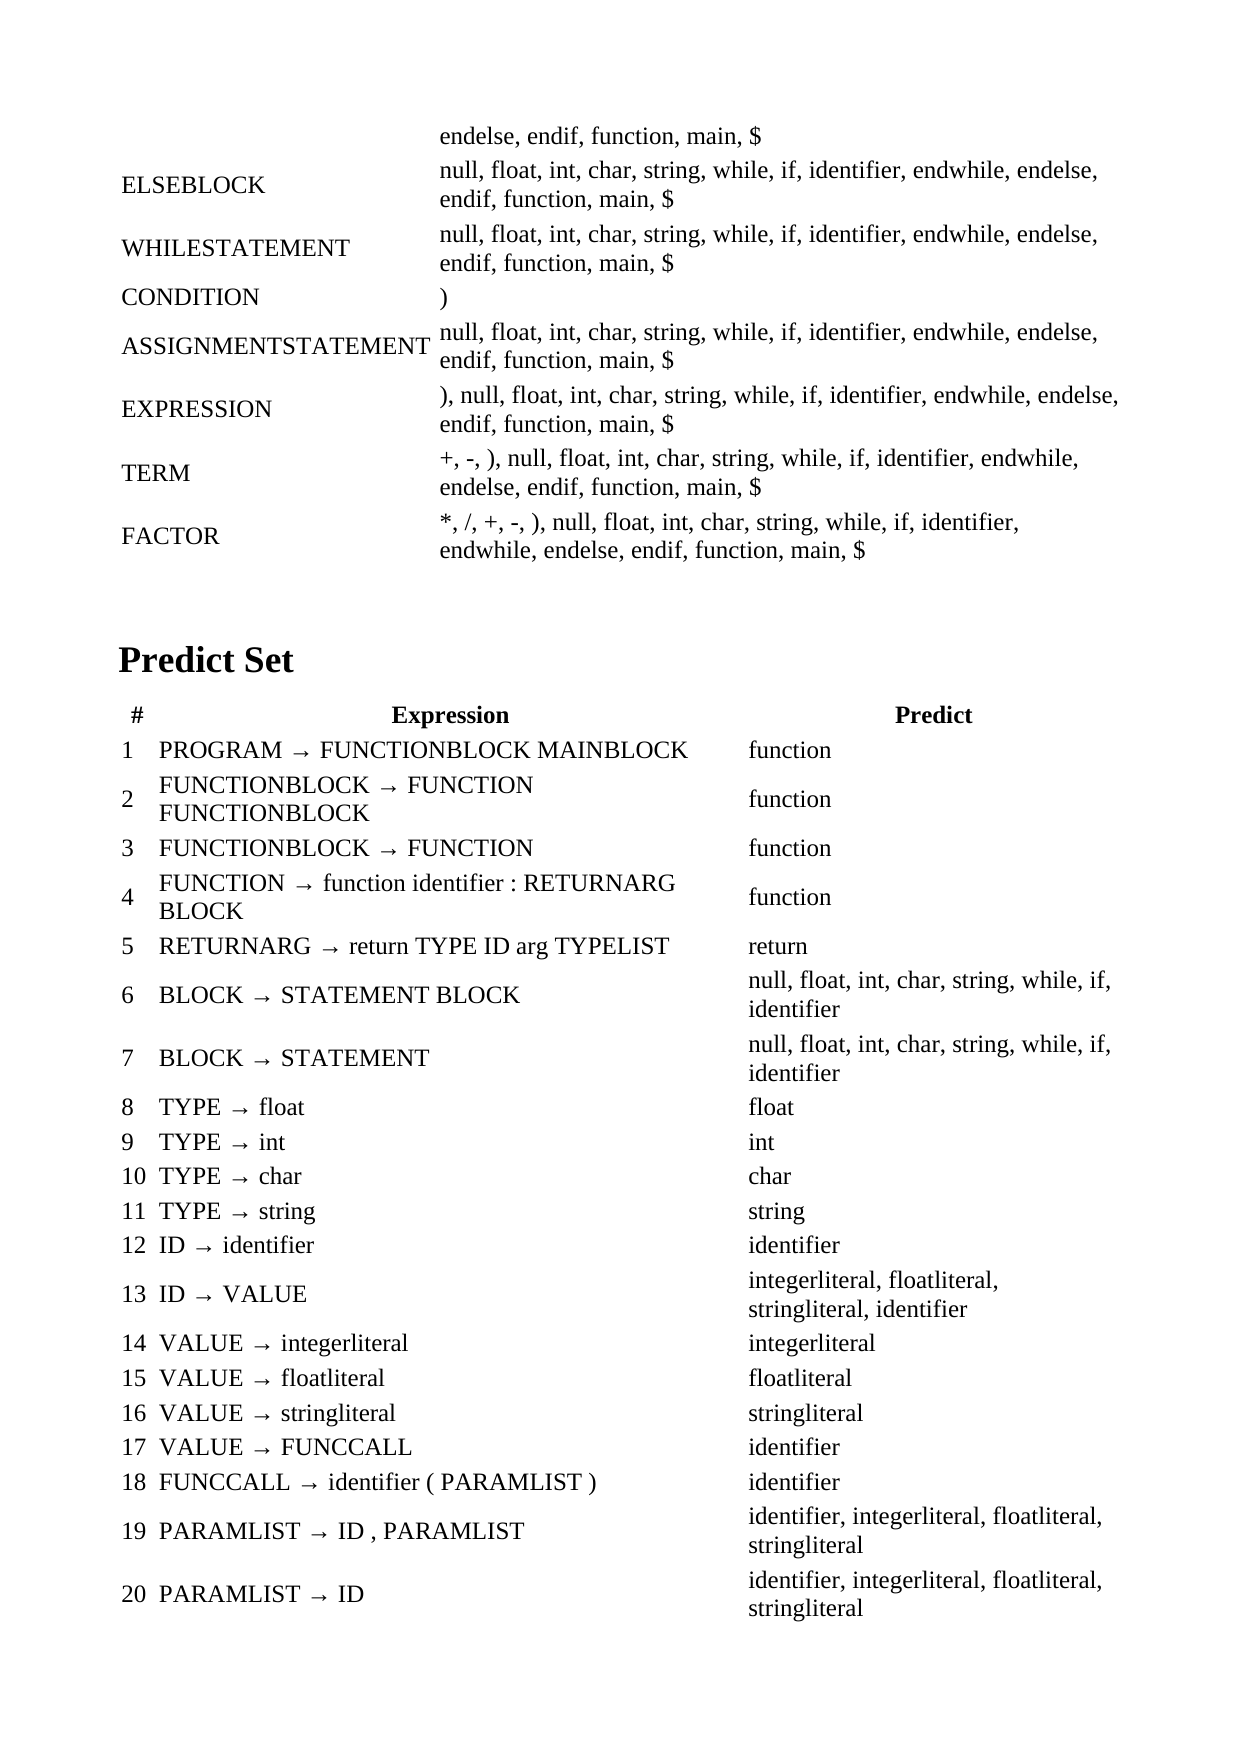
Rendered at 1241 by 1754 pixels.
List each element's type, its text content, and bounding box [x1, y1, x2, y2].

table_cell FUNCTIONBLOCK → FUNCTION [156, 830, 745, 865]
table_cell 14 [118, 1326, 156, 1360]
table_cell identifier [745, 1464, 1122, 1498]
table_cell TYPE → char [156, 1159, 745, 1193]
table_cell VALUE → stringliteral [156, 1395, 745, 1429]
table_cell 9 [118, 1124, 156, 1158]
table_header Predict [745, 698, 1122, 732]
table_cell float [745, 1089, 1122, 1124]
table_cell int [745, 1124, 1122, 1158]
table_cell BLOCK → STATEMENT BLOCK [156, 963, 745, 1026]
table_cell null, float, int, char, string, while, if, identifier, endwhile, endelse, endif, function, main, $ [436, 153, 1122, 216]
table_cell WHILESTATEMENT [118, 216, 436, 279]
table_cell FACTOR [118, 504, 436, 567]
table_cell TERM [118, 441, 436, 504]
table_cell 20 [118, 1562, 156, 1625]
table_cell 1 [118, 732, 156, 767]
table_cell VALUE → floatliteral [156, 1360, 745, 1395]
table_cell function [745, 732, 1122, 767]
table_cell TYPE → float [156, 1089, 745, 1124]
table_cell function [745, 767, 1122, 830]
table_cell VALUE → integerliteral [156, 1326, 745, 1360]
table_cell FUNCTION → function identifier : RETURNARG BLOCK [156, 865, 745, 928]
table_cell EXPRESSION [118, 377, 436, 441]
table_header # [118, 698, 156, 732]
table_cell ), null, float, int, char, string, while, if, identifier, endwhile, endelse, endif, function, main, $ [436, 377, 1122, 441]
table_cell 4 [118, 865, 156, 928]
table_cell FUNCTIONBLOCK → FUNCTION FUNCTIONBLOCK [156, 767, 745, 830]
table_cell integerliteral [745, 1326, 1122, 1360]
table_cell 8 [118, 1089, 156, 1124]
table_cell identifier, integerliteral, floatliteral, stringliteral [745, 1499, 1122, 1562]
table_cell PARAMLIST → ID , PARAMLIST [156, 1499, 745, 1562]
table_cell string [745, 1193, 1122, 1228]
table_cell FUNCCALL → identifier ( PARAMLIST ) [156, 1464, 745, 1498]
table_cell identifier [745, 1228, 1122, 1262]
table_cell 7 [118, 1026, 156, 1089]
table_cell floatliteral [745, 1360, 1122, 1395]
table_cell identifier, integerliteral, floatliteral, stringliteral [745, 1562, 1122, 1625]
table_header Expression [156, 698, 745, 732]
table_cell integerliteral, floatliteral, stringliteral, identifier [745, 1262, 1122, 1326]
table_cell null, float, int, char, string, while, if, identifier, endwhile, endelse, endif, function, main, $ [436, 314, 1122, 377]
table_cell TYPE → string [156, 1193, 745, 1228]
table_cell ELSEBLOCK [118, 153, 436, 216]
table_cell 2 [118, 767, 156, 830]
table_cell function [745, 865, 1122, 928]
table_cell char [745, 1159, 1122, 1193]
table_cell function [745, 830, 1122, 865]
table_cell 16 [118, 1395, 156, 1429]
table_cell ID → identifier [156, 1228, 745, 1262]
table_cell ASSIGNMENTSTATEMENT [118, 314, 436, 377]
table_cell CONDITION [118, 279, 436, 314]
table_cell return [745, 928, 1122, 963]
table_cell *, /, +, -, ), null, float, int, char, string, while, if, identifier, endwhile, endelse, endif, function, main, $ [436, 504, 1122, 567]
table_cell null, float, int, char, string, while, if, identifier [745, 963, 1122, 1026]
table_cell 17 [118, 1429, 156, 1464]
table_cell PARAMLIST → ID [156, 1562, 745, 1625]
table_cell 13 [118, 1262, 156, 1326]
table_cell null, float, int, char, string, while, if, identifier [745, 1026, 1122, 1089]
table_cell BLOCK → STATEMENT [156, 1026, 745, 1089]
table_cell stringliteral [745, 1395, 1122, 1429]
table_cell identifier [745, 1429, 1122, 1464]
table_cell 19 [118, 1499, 156, 1562]
table_cell 10 [118, 1159, 156, 1193]
subtitle Predict Set [118, 637, 1122, 680]
table_cell null, float, int, char, string, while, if, identifier, endwhile, endelse, endif, function, main, $ [436, 216, 1122, 279]
table_cell 12 [118, 1228, 156, 1262]
table_cell ) [436, 279, 1122, 314]
table_cell endelse, endif, function, main, $ [436, 118, 1122, 153]
table_cell PROGRAM → FUNCTIONBLOCK MAINBLOCK [156, 732, 745, 767]
table_cell RETURNARG → return TYPE ID arg TYPELIST [156, 928, 745, 963]
table_cell 11 [118, 1193, 156, 1228]
table_cell 15 [118, 1360, 156, 1395]
table_cell +, -, ), null, float, int, char, string, while, if, identifier, endwhile, endelse, endif, function, main, $ [436, 441, 1122, 504]
table_cell 6 [118, 963, 156, 1026]
table_cell VALUE → FUNCCALL [156, 1429, 745, 1464]
table_cell [118, 118, 436, 153]
table_cell 3 [118, 830, 156, 865]
table_cell 5 [118, 928, 156, 963]
table_cell ID → VALUE [156, 1262, 745, 1326]
table_cell 18 [118, 1464, 156, 1498]
table_cell TYPE → int [156, 1124, 745, 1158]
